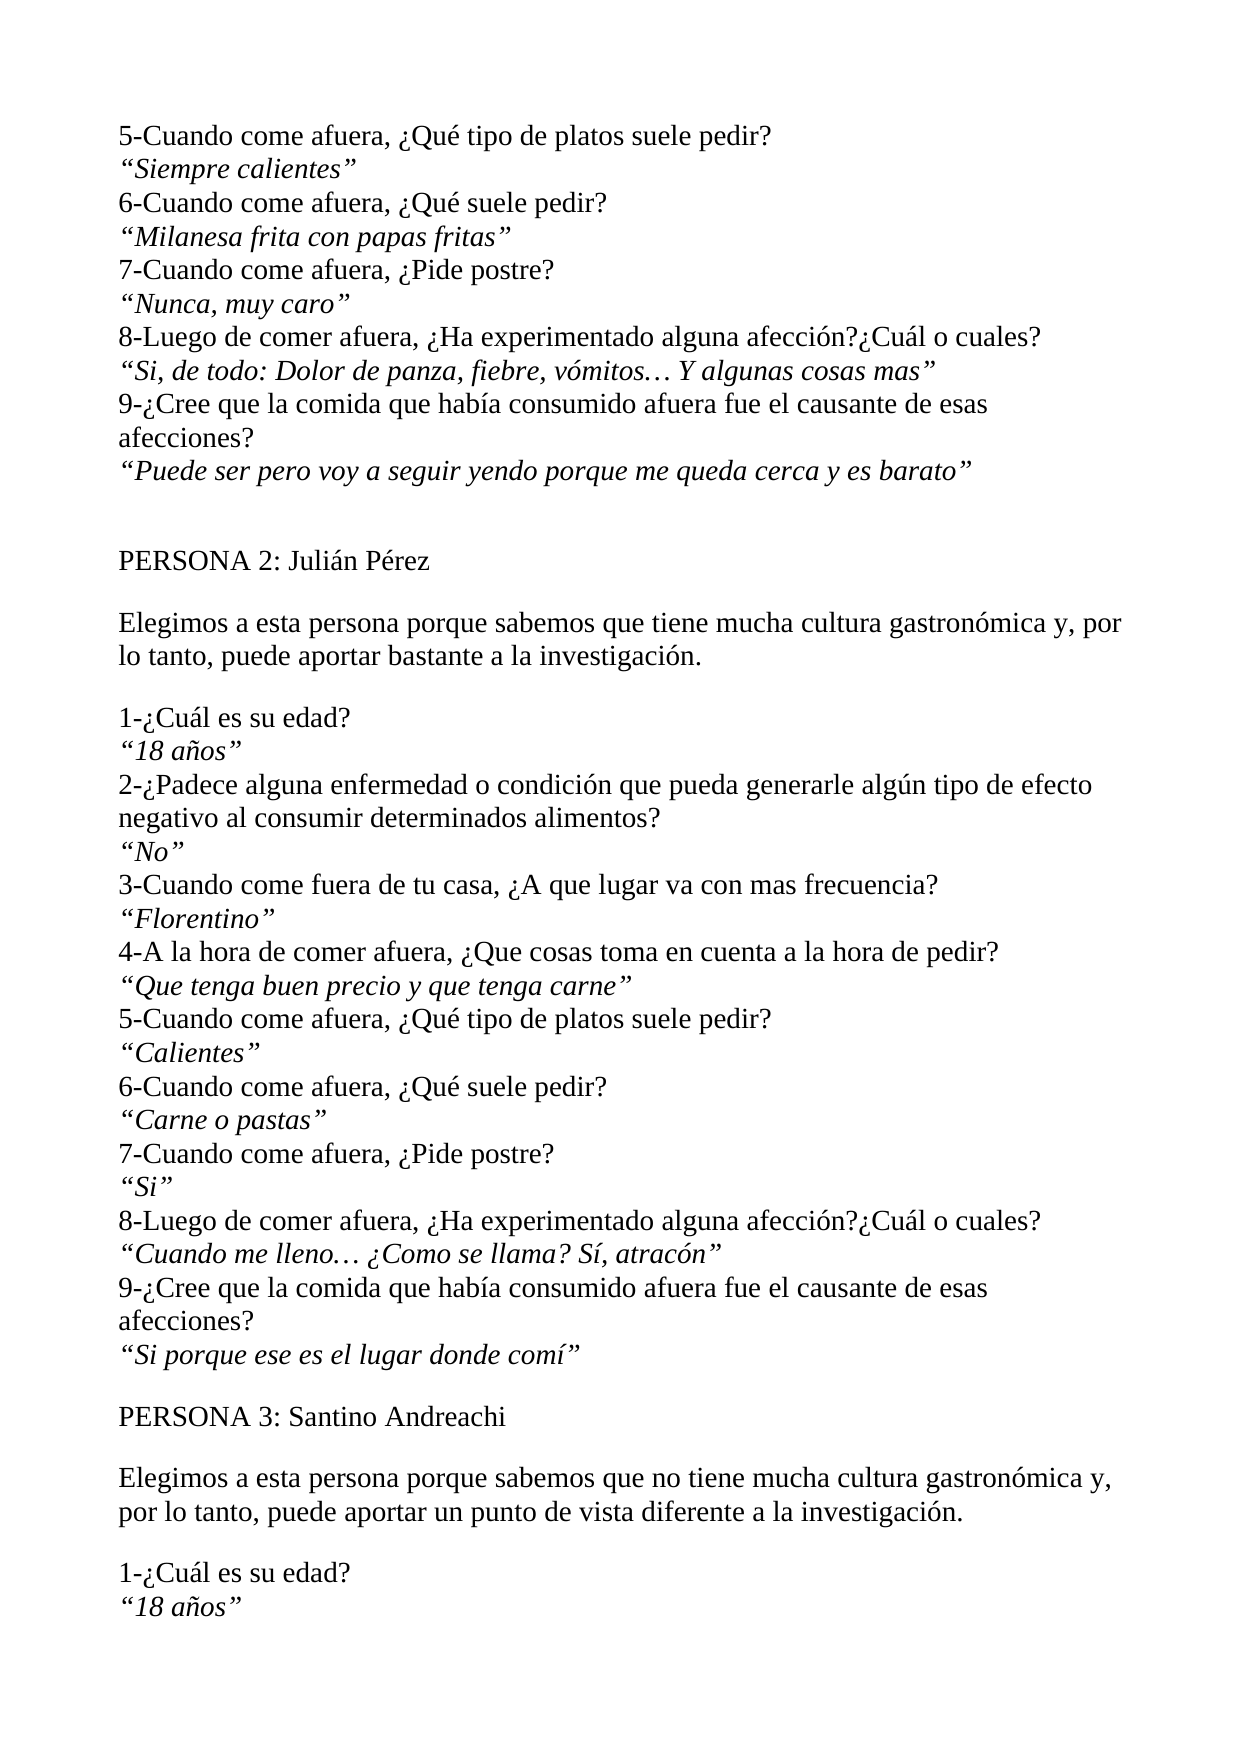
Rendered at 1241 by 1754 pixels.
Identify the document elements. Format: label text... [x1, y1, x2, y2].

text Elegimos a esta persona porque sabemos que no tiene mucha cultura gastronómica y, por lo tanto, puede aportar un punto de vista diferente a la investigación. [118, 1460, 1122, 1527]
text 1-¿Cuál es su edad? [118, 1555, 1122, 1589]
text 5-Cuando come afuera, ¿Qué tipo de platos suele pedir? [118, 1002, 1122, 1035]
text Elegimos a esta persona porque sabemos que tiene mucha cultura gastronómica y, por lo tanto, puede aportar bastante a la investigación. [118, 605, 1122, 672]
text PERSONA 2: Julián Pérez [118, 543, 1122, 577]
text 7-Cuando come afuera, ¿Pide postre? [118, 1136, 1122, 1169]
text “Si porque ese es el lugar donde comí” [118, 1337, 1122, 1371]
text PERSONA 3: Santino Andreachi [118, 1399, 1122, 1432]
text 2-¿Padece alguna enfermedad o condición que pueda generarle algún tipo de efecto negativo al consumir determinados alimentos? [118, 767, 1122, 834]
text “Si, de todo: Dolor de panza, fiebre, vómitos… Y algunas cosas mas” [118, 353, 1122, 386]
text “Puede ser pero voy a seguir yendo porque me queda cerca y es barato” [118, 453, 1122, 487]
text “Calientes” [118, 1035, 1122, 1069]
text 9-¿Cree que la comida que había consumido afuera fue el causante de esas afecciones? [118, 386, 1122, 453]
text 6-Cuando come afuera, ¿Qué suele pedir? [118, 1069, 1122, 1102]
text 7-Cuando come afuera, ¿Pide postre? [118, 252, 1122, 286]
text “Siempre calientes” [118, 152, 1122, 185]
text “Milanesa frita con papas fritas” [118, 219, 1122, 252]
text 8-Luego de comer afuera, ¿Ha experimentado alguna afección?¿Cuál o cuales? [118, 319, 1122, 353]
text “Carne o pastas” [118, 1102, 1122, 1136]
text 9-¿Cree que la comida que había consumido afuera fue el causante de esas afecciones? [118, 1270, 1122, 1337]
text “18 años” [118, 1589, 1122, 1622]
text “Nunca, muy caro” [118, 286, 1122, 319]
text “Que tenga buen precio y que tenga carne” [118, 968, 1122, 1002]
text “Cuando me lleno… ¿Como se llama? Sí, atracón” [118, 1236, 1122, 1270]
text 1-¿Cuál es su edad? [118, 700, 1122, 733]
text 4-A la hora de comer afuera, ¿Que cosas toma en cuenta a la hora de pedir? [118, 934, 1122, 968]
text 5-Cuando come afuera, ¿Qué tipo de platos suele pedir? [118, 118, 1122, 152]
text “Florentino” [118, 901, 1122, 934]
text 6-Cuando come afuera, ¿Qué suele pedir? [118, 185, 1122, 219]
text 8-Luego de comer afuera, ¿Ha experimentado alguna afección?¿Cuál o cuales? [118, 1203, 1122, 1236]
text “18 años” [118, 733, 1122, 767]
text “Si” [118, 1169, 1122, 1203]
text “No” [118, 834, 1122, 867]
text 3-Cuando come fuera de tu casa, ¿A que lugar va con mas frecuencia? [118, 867, 1122, 901]
